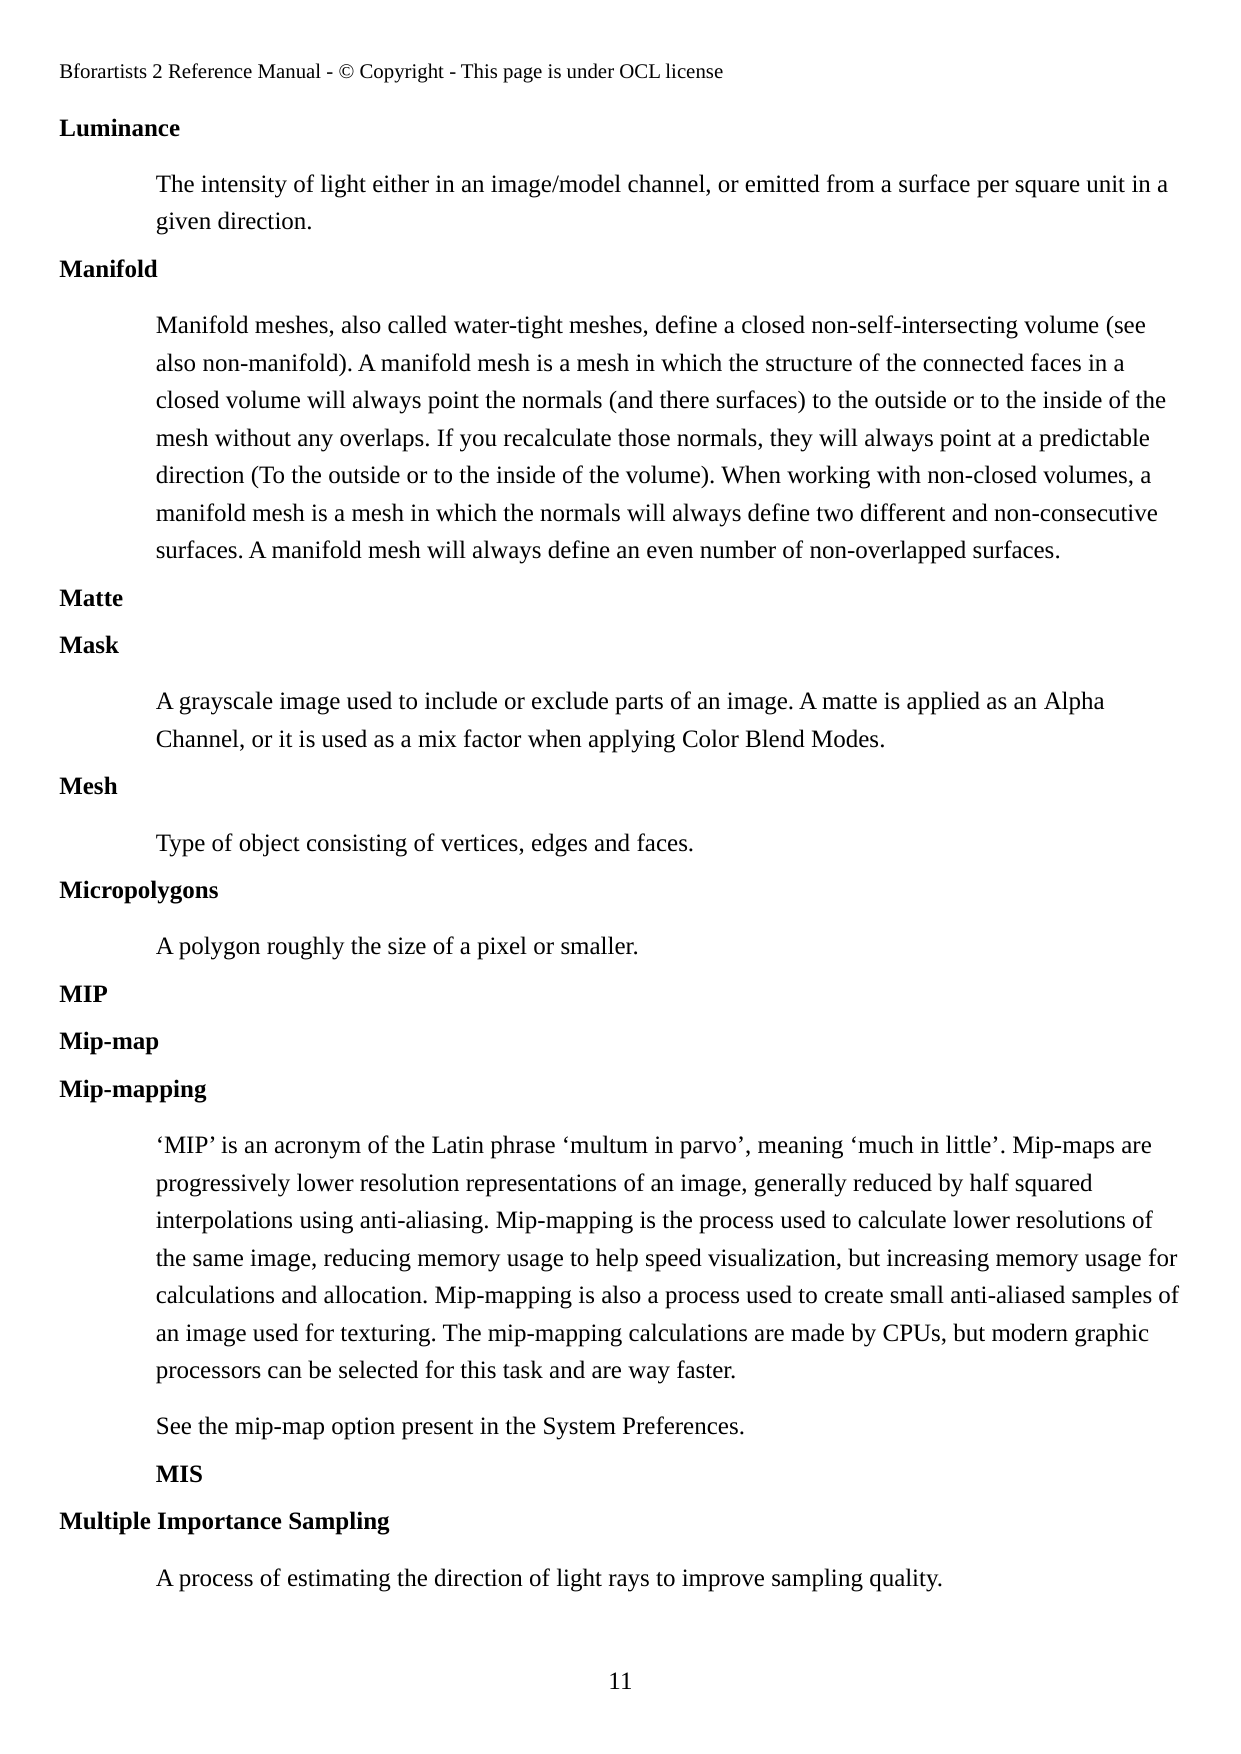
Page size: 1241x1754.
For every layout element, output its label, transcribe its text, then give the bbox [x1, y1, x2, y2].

subtitle MIP [59, 979, 1181, 1008]
text A process of estimating the direction of light rays to improve sampling quality. [156, 1554, 1181, 1591]
subtitle Micropolygons [59, 875, 1181, 904]
subtitle Manifold [59, 254, 1181, 283]
subtitle Multiple Importance Sampling [59, 1506, 1181, 1535]
subtitle Mesh [59, 771, 1181, 800]
list A polygon roughly the size of a pixel or smaller. [156, 923, 1181, 960]
subtitle MIS [156, 1459, 1181, 1488]
list Manifold meshes, also called water-tight meshes, define a closed non-self-intersecting volume (see also non-manifold). A manifold mesh is a mesh in which the structure of the connected faces in a closed volume will always point the normals (and there surfaces) to the outside or to the inside of the mesh without any overlaps. If you recalculate those normals, they will always point at a predictable direction (To the outside or to the inside of the volume). When working with non-closed volumes, a manifold mesh is a mesh in which the normals will always define two different and non-consecutive surfaces. A manifold mesh will always define an even number of non-overlapped surfaces. [156, 301, 1181, 564]
list A grayscale image used to include or exclude parts of an image. A matte is applied as an Alpha Channel, or it is used as a mix factor when applying Color Blend Modes. [156, 678, 1181, 753]
subtitle Matte [59, 583, 1181, 611]
list Type of object consisting of vertices, edges and faces. [156, 819, 1181, 856]
text See the mip-map option present in the System Preferences. [156, 1403, 1181, 1440]
subtitle Luminance [59, 113, 1181, 141]
text ‘MIP’ is an acronym of the Latin phrase ‘multum in parvo’, meaning ‘much in little’. Mip-maps are progressively lower resolution representations of an image, generally reduced by half squared interpolations using anti-aliasing. Mip-mapping is the process used to calculate lower resolutions of the same image, reducing memory usage to help speed visualization, but increasing memory usage for calculations and allocation. Mip-mapping is also a process used to create small anti-aliased samples of an image used for texturing. The mip-mapping calculations are made by CPUs, but modern graphic processors can be selected for this task and are way faster. [156, 1121, 1181, 1384]
subtitle Mip-mapping [59, 1074, 1181, 1103]
subtitle Mask [59, 630, 1181, 659]
subtitle Mip-map [59, 1026, 1181, 1055]
list The intensity of light either in an image/model channel, or emitted from a surface per square unit in a given direction. [156, 160, 1181, 235]
